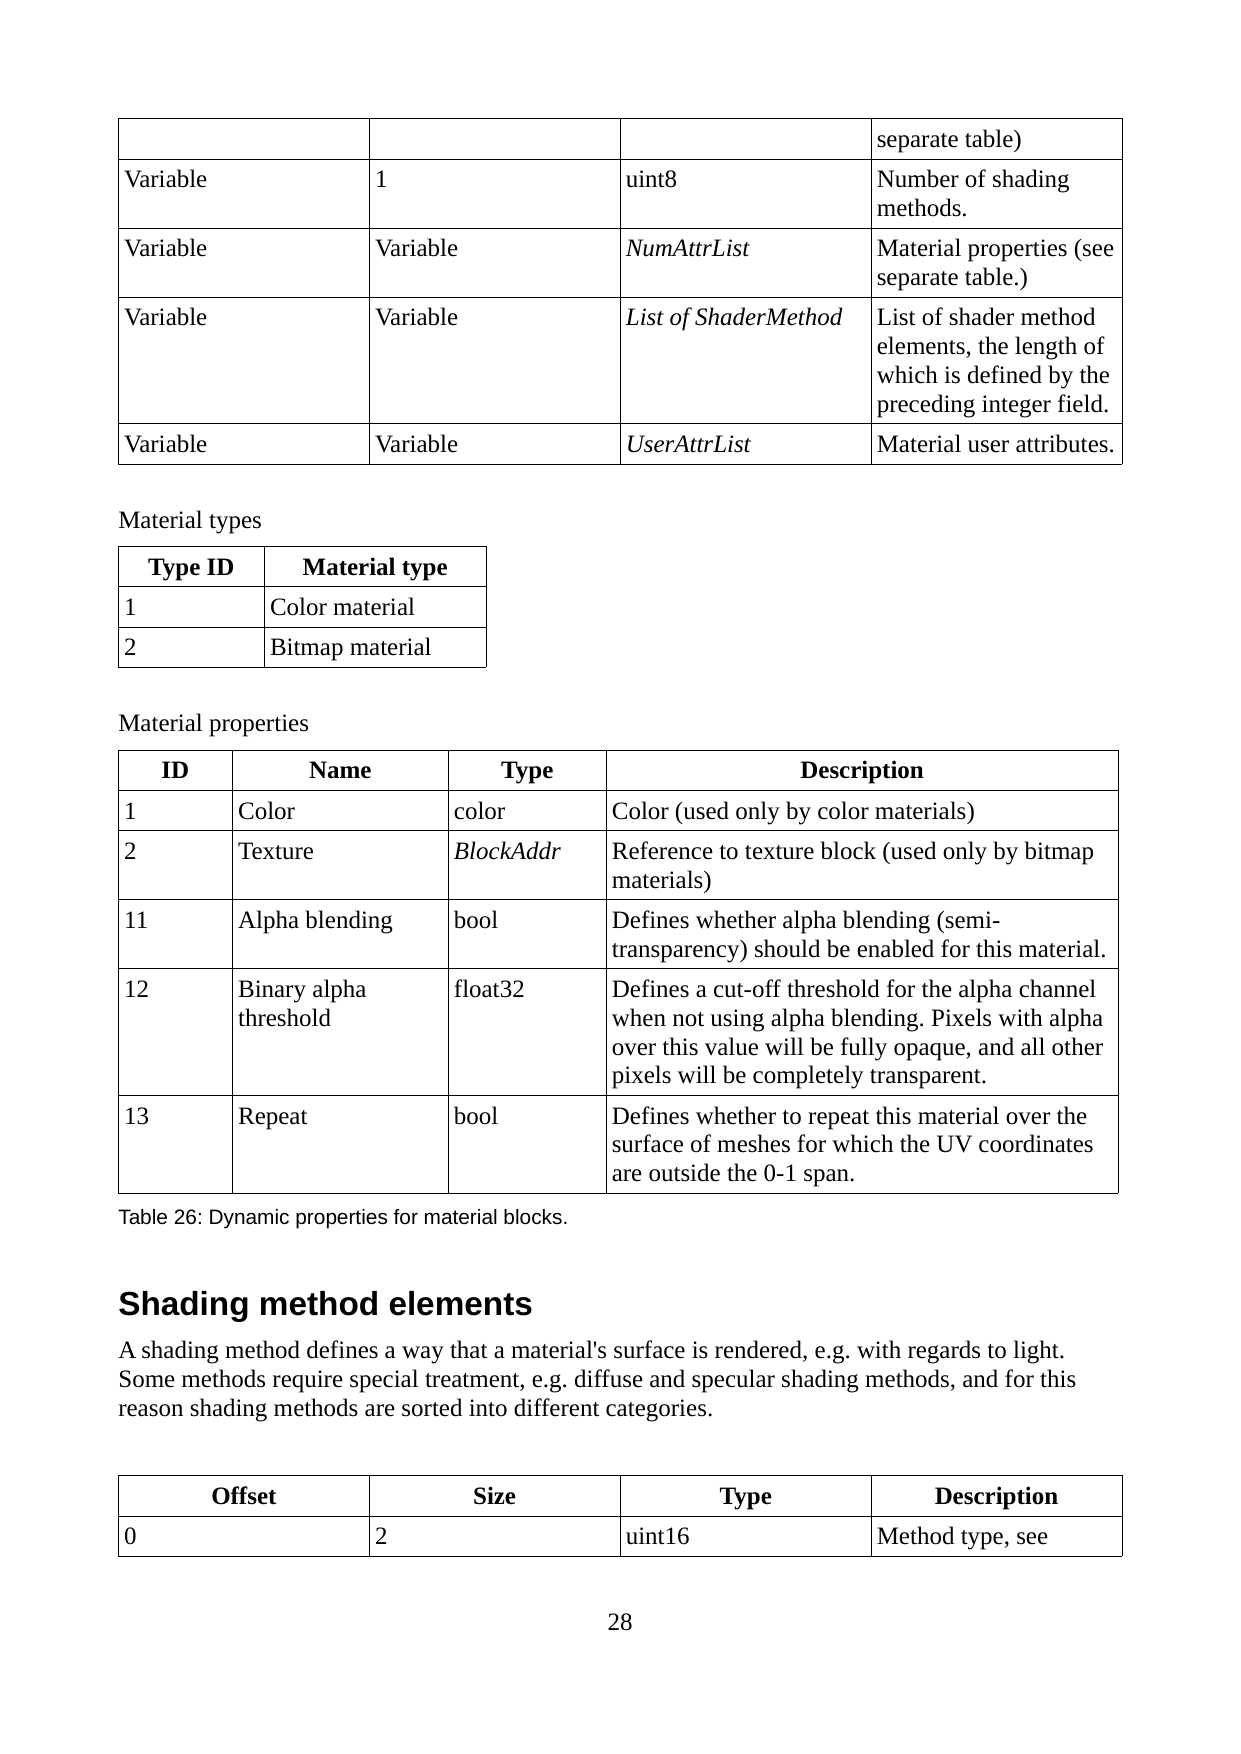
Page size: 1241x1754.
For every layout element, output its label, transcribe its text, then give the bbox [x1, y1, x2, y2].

table_cell Variable [119, 424, 369, 463]
table_cell Color material [265, 587, 486, 627]
table_cell Method type, see [872, 1517, 1122, 1556]
table_cell Material properties (see separate table.) [872, 229, 1122, 297]
table_cell Material user attributes. [872, 424, 1122, 463]
table_cell Texture [233, 831, 448, 899]
table_header Description [607, 751, 1118, 790]
table_cell 13 [119, 1096, 232, 1193]
table_cell Variable [370, 298, 620, 423]
table_cell 2 [119, 628, 264, 667]
table_cell Binary alpha threshold [233, 969, 448, 1095]
table_cell Defines a cut-off threshold for the alpha channel when not using alpha blending. Pixels with alpha over this value will be fully opaque, and all other pixels will be completely transparent. [607, 969, 1118, 1095]
table_cell bool [449, 900, 606, 968]
table_cell Variable [370, 229, 620, 297]
table_cell Variable [119, 298, 369, 423]
table_cell 1 [119, 587, 264, 627]
table_header Offset [119, 1476, 369, 1516]
table_cell color [449, 791, 606, 830]
text A shading method defines a way that a material's surface is rendered, e.g. with regards to light. Some methods require special treatment, e.g. diffuse and specular shading methods, and for this reason shading methods are sorted into different categories. [118, 1335, 1122, 1421]
table_cell 2 [370, 1517, 620, 1556]
text Material properties [118, 708, 1122, 737]
text Material types [118, 505, 1122, 533]
table_cell Color [233, 791, 448, 830]
table_cell uint8 [621, 160, 871, 227]
table_cell float32 [449, 969, 606, 1095]
table_cell 0 [119, 1517, 369, 1556]
table_header Name [233, 751, 448, 790]
table_cell Alpha blending [233, 900, 448, 968]
table_cell Number of shading methods. [872, 160, 1122, 227]
table_cell uint16 [621, 1517, 871, 1556]
table_cell UserAttrList [621, 424, 871, 463]
table_header Type [621, 1476, 871, 1516]
table_cell bool [449, 1096, 606, 1193]
table_cell [119, 119, 369, 158]
table_cell separate table) [872, 119, 1122, 158]
table_cell NumAttrList [621, 229, 871, 297]
table_header Type ID [119, 547, 264, 586]
table_cell BlockAddr [449, 831, 606, 899]
table_cell Variable [370, 424, 620, 463]
table_cell Defines whether to repeat this material over the surface of meshes for which the UV coordinates are outside the 0-1 span. [607, 1096, 1118, 1193]
table_cell Reference to texture block (used only by bitmap materials) [607, 831, 1118, 899]
table_cell 2 [119, 831, 232, 899]
table_cell Repeat [233, 1096, 448, 1193]
table_cell Variable [119, 229, 369, 297]
table_cell Color (used only by color materials) [607, 791, 1118, 830]
table_cell 12 [119, 969, 232, 1095]
table_cell 1 [119, 791, 232, 830]
table_header Size [370, 1476, 620, 1516]
table_cell Bitmap material [265, 628, 486, 667]
table_header ID [119, 751, 232, 790]
table_cell [621, 119, 871, 158]
subtitle Shading method elements [118, 1284, 1122, 1323]
table_cell Variable [119, 160, 369, 227]
table_header Material type [265, 547, 486, 586]
table_header Type [449, 751, 606, 790]
text Table 26: Dynamic properties for material blocks. [118, 1205, 1122, 1229]
table_cell 11 [119, 900, 232, 968]
table_cell [370, 119, 620, 158]
table_cell 1 [370, 160, 620, 227]
table_cell List of shader method elements, the length of which is defined by the preceding integer field. [872, 298, 1122, 423]
table_cell List of ShaderMethod [621, 298, 871, 423]
table_cell Defines whether alpha blending (semi-transparency) should be enabled for this material. [607, 900, 1118, 968]
table_header Description [872, 1476, 1122, 1516]
